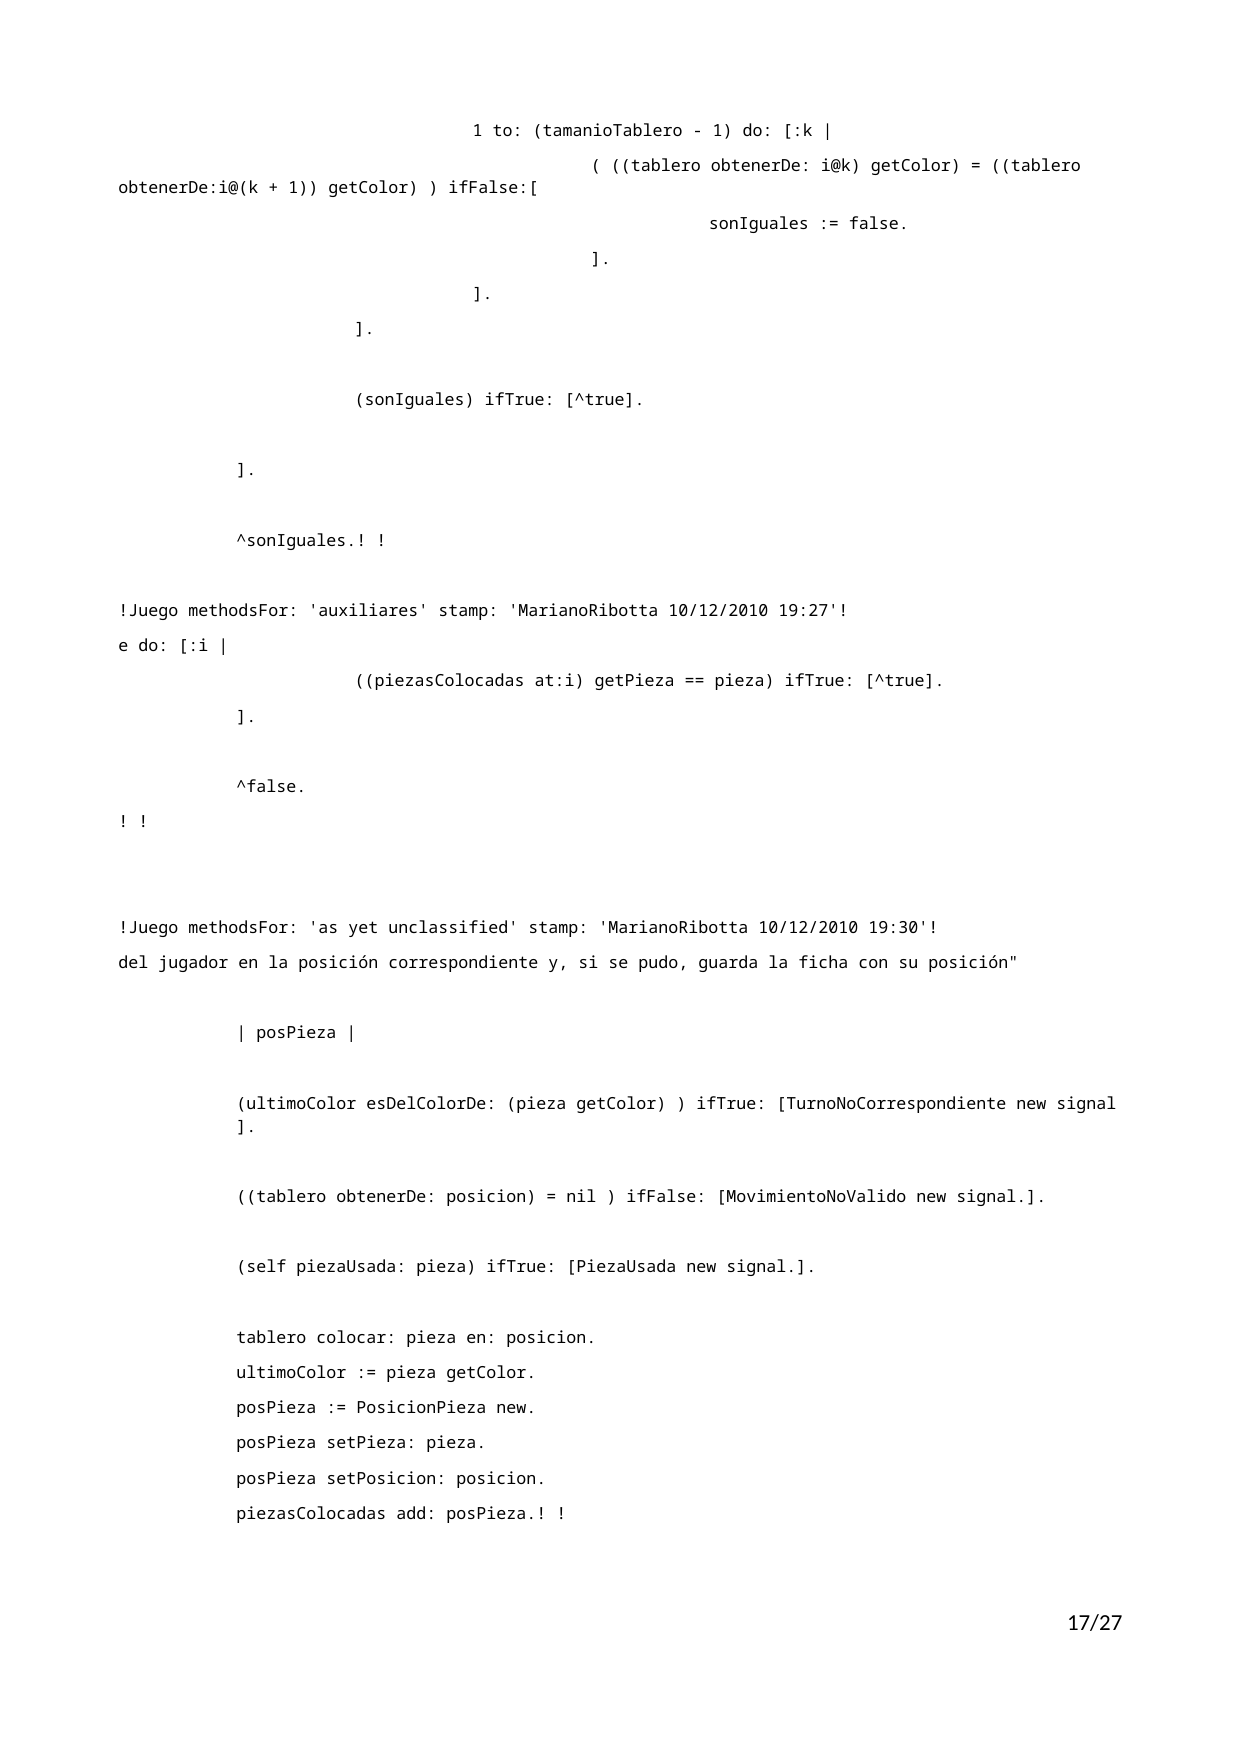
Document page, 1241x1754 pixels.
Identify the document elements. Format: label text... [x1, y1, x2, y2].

text ultimoColor := pieza getColor. [118, 1361, 1122, 1383]
text ^sonIguales.! ! [118, 528, 1122, 551]
text del jugador en la posición correspondiente y, si se pudo, guarda la ficha con su posición" [118, 951, 1122, 973]
text piezasColocadas add: posPieza.! ! [118, 1501, 1122, 1524]
text posPieza := PosicionPieza new. [118, 1396, 1122, 1418]
text posPieza setPosicion: posicion. [118, 1466, 1122, 1489]
text (sonIguales) ifTrue: [^true]. [118, 387, 1122, 410]
text ((piezasColocadas at:i) getPieza == pieza) ifTrue: [^true]. [118, 669, 1122, 692]
text sonIguales := false. [118, 211, 1122, 234]
text ]. [118, 704, 1122, 727]
text ]. [118, 317, 1122, 339]
text | posPieza | [118, 1021, 1122, 1044]
text ]. [118, 246, 1122, 269]
text 1 to: (tamanioTablero - 1) do: [:k | [118, 118, 1122, 141]
text !Juego methodsFor: 'as yet unclassified' stamp: 'MarianoRibotta 10/12/2010 19:30'! [118, 915, 1122, 938]
text ( ((tablero obtenerDe: i@k) getColor) = ((tablero obtenerDe:i@(k + 1)) getColor) ) ifFalse:[ [118, 153, 1122, 199]
text ! ! [118, 810, 1122, 832]
text (self piezaUsada: pieza) ifTrue: [PiezaUsada new signal.]. [118, 1255, 1122, 1278]
text ((tablero obtenerDe: posicion) = nil ) ifFalse: [MovimientoNoValido new signal.]. [118, 1184, 1122, 1207]
text ]. [118, 282, 1122, 304]
text !Juego methodsFor: 'auxiliares' stamp: 'MarianoRibotta 10/12/2010 19:27'! [118, 598, 1122, 621]
text ^false. [118, 774, 1122, 797]
text e do: [:i | [118, 634, 1122, 656]
text posPieza setPieza: pieza. [118, 1431, 1122, 1454]
text tablero colocar: pieza en: posicion. [118, 1325, 1122, 1348]
text ]. [118, 458, 1122, 480]
text (ultimoColor esDelColorDe: (pieza getColor) ) ifTrue: [TurnoNoCorrespondiente new signal ]. [118, 1091, 1122, 1137]
